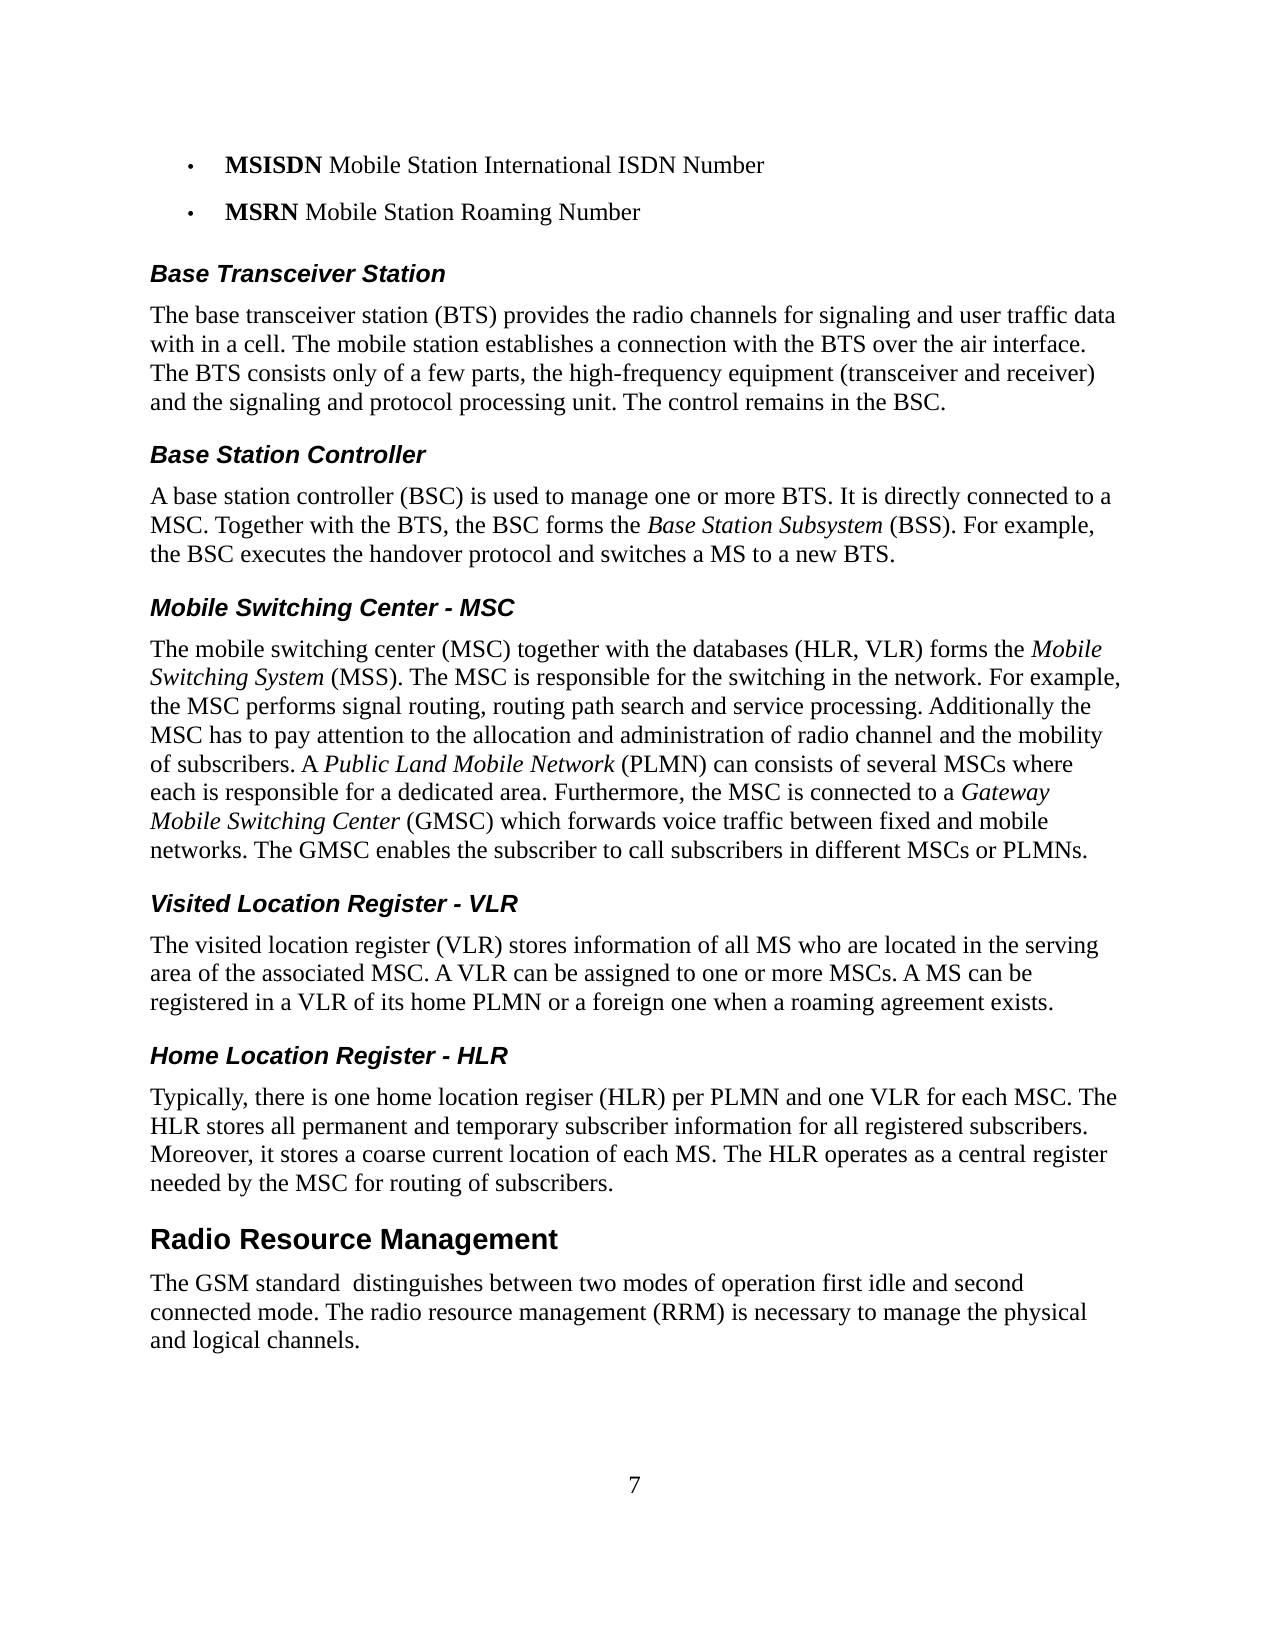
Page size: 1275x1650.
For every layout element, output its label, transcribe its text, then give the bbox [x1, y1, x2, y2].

text The base transceiver station (BTS) provides the radio channels for signaling and user traffic data with in a cell. The mobile station establishes a connection with the BTS over the air interface. The BTS consists only of a few parts, the high-frequency equipment (transceiver and receiver) and the signaling and protocol processing unit. The control remains in the BSC. [150, 300, 1125, 415]
text The GSM standard distinguishes between two modes of operation first idle and second connected mode. The radio resource management (RRM) is necessary to manage the physical and logical channels. [150, 1268, 1125, 1354]
subtitle Home Location Register - HLR [150, 1041, 1125, 1069]
subtitle Radio Resource Management [150, 1222, 1125, 1256]
subtitle Mobile Switching Center - MSC [150, 593, 1125, 621]
text Typically, there is one home location regiser (HLR) per PLMN and one VLR for each MSC. The HLR stores all permanent and temporary subscriber information for all registered subscribers. Moreover, it stores a coarse current location of each MS. The HLR operates as a central register needed by the MSC for routing of subscribers. [150, 1082, 1125, 1197]
list MSISDN Mobile Station International ISDN Number [187, 150, 1125, 179]
list MSRN Mobile Station Roaming Number [187, 197, 1125, 225]
text A base station controller (BSC) is used to manage one or more BTS. It is directly connected to a MSC. Together with the BTS, the BSC forms the Base Station Subsystem (BSS). For example, the BSC executes the handover protocol and switches a MS to a new BTS. [150, 481, 1125, 568]
text The mobile switching center (MSC) together with the databases (HLR, VLR) forms the Mobile Switching System (MSS). The MSC is responsible for the switching in the network. For example, the MSC performs signal routing, routing path search and service processing. Additionally the MSC has to pay attention to the allocation and administration of radio channel and the mobility of subscribers. A Public Land Mobile Network (PLMN) can consists of several MSCs where each is responsible for a dedicated area. Furthermore, the MSC is connected to a Gateway Mobile Switching Center (GMSC) which forwards voice traffic between fixed and mobile networks. The GMSC enables the subscriber to call subscribers in different MSCs or PLMNs. [150, 634, 1125, 864]
subtitle Visited Location Register - VLR [150, 889, 1125, 917]
subtitle Base Station Controller [150, 440, 1125, 469]
subtitle Base Transceiver Station [150, 259, 1125, 288]
text The visited location register (VLR) stores information of all MS who are located in the serving area of the associated MSC. A VLR can be assigned to one or more MSCs. A MS can be registered in a VLR of its home PLMN or a foreign one when a roaming agreement exists. [150, 930, 1125, 1016]
